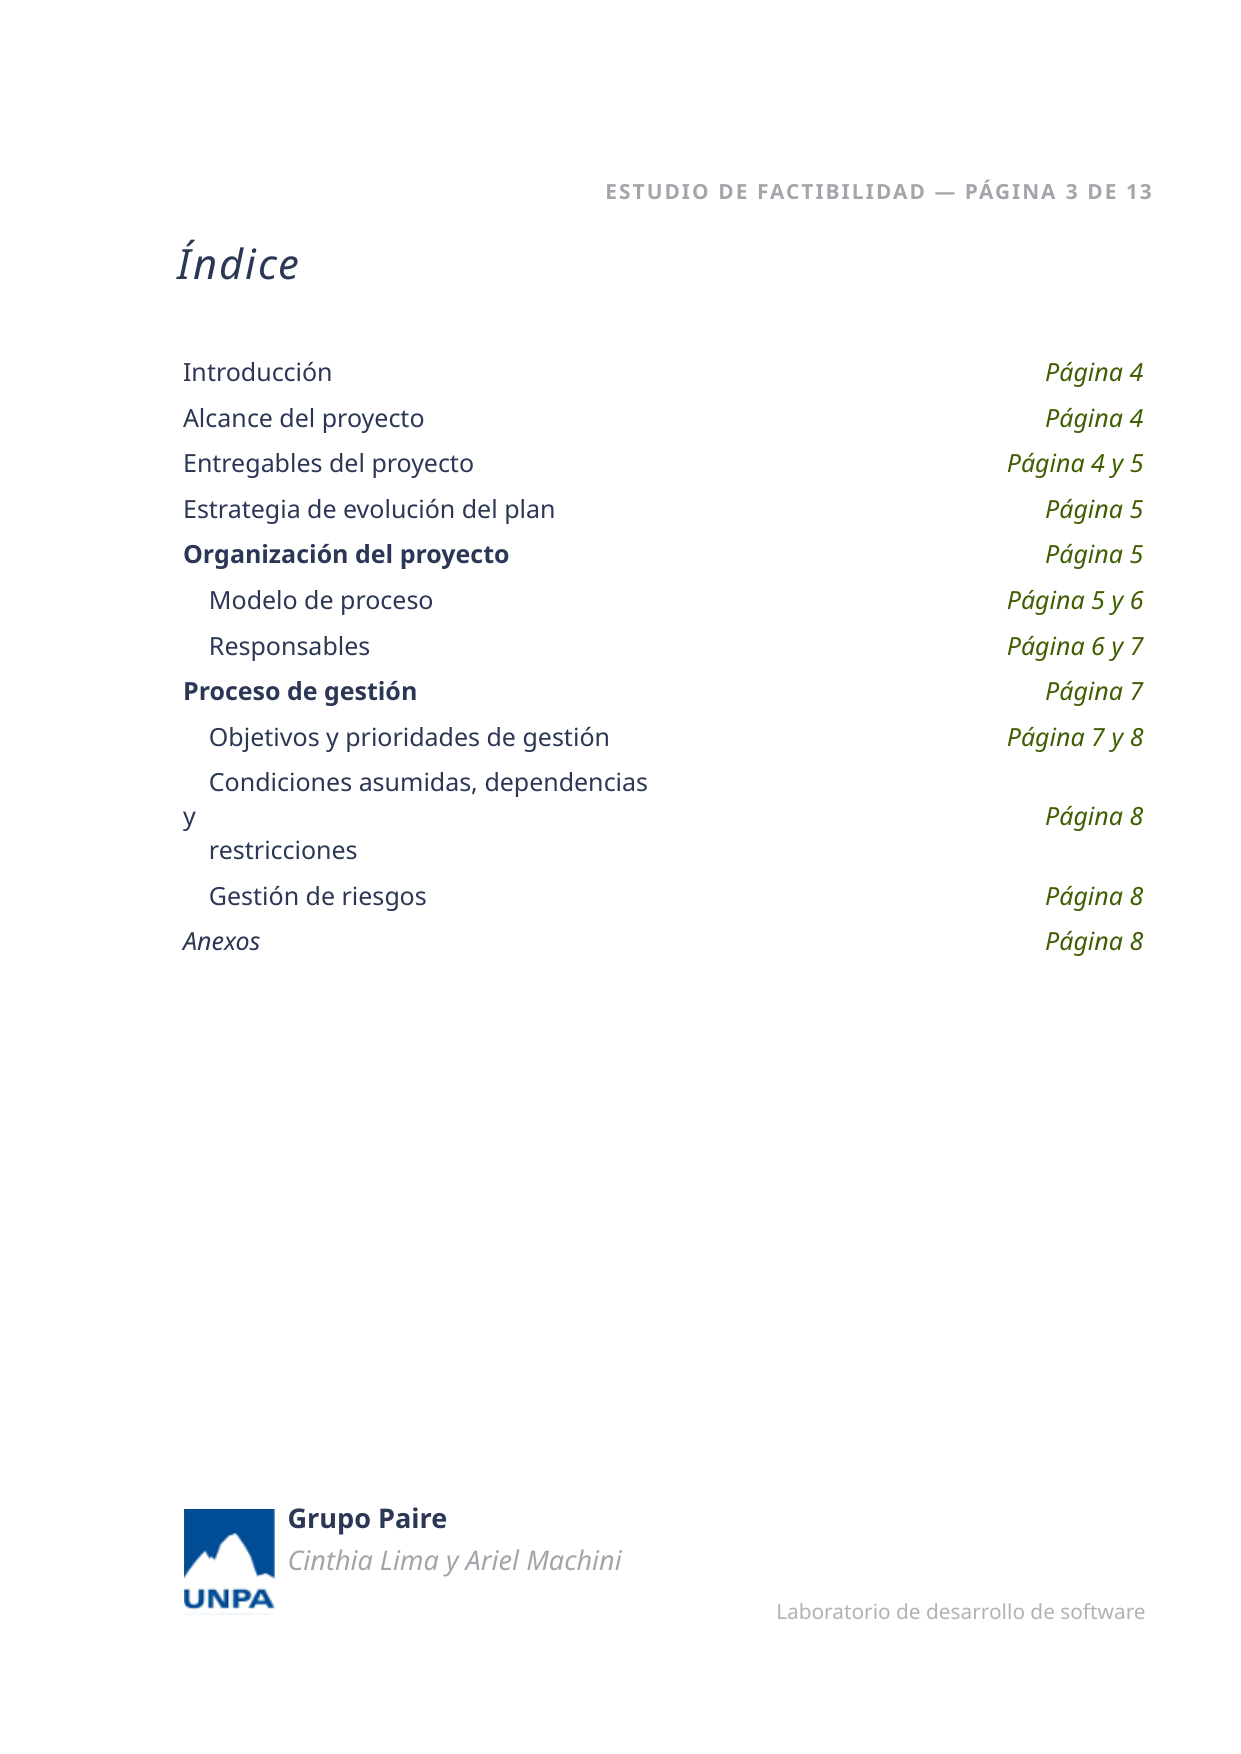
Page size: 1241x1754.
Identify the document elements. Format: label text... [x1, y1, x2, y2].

table_cell Anexos [177, 918, 664, 964]
table_cell Página 4 y 5 [664, 440, 1152, 486]
table_cell Organización del proyecto [177, 531, 664, 577]
table_cell Objetivos y prioridades de gestión [177, 714, 664, 759]
picture [184, 1509, 275, 1615]
table_cell Proceso de gestión [177, 668, 664, 713]
table_cell Página 8 [664, 759, 1152, 873]
table_cell Página 5 [664, 486, 1152, 531]
table_cell Página 6 y 7 [664, 623, 1152, 668]
table_cell Gestión de riesgos [177, 873, 664, 918]
table_cell Página 5 y 6 [664, 577, 1152, 622]
table_cell Estrategia de evolución del plan [177, 486, 664, 531]
table_cell Modelo de proceso [177, 577, 664, 622]
table_header Página 4 [664, 349, 1152, 395]
table_cell Página 8 [664, 873, 1152, 918]
table_header Introducción [177, 349, 664, 395]
table_cell Entregables del proyecto [177, 440, 664, 486]
table_cell Responsables [177, 623, 664, 668]
table_cell Alcance del proyecto [177, 395, 664, 440]
table_cell Condiciones asumidas, dependencias y restricciones [177, 759, 664, 873]
table_cell Página 7 y 8 [664, 714, 1152, 759]
table_cell Página 8 [664, 918, 1152, 964]
text Índice [177, 235, 1152, 292]
table_cell Página 5 [664, 531, 1152, 577]
table_cell Página 7 [664, 668, 1152, 713]
table_cell Página 4 [664, 395, 1152, 440]
